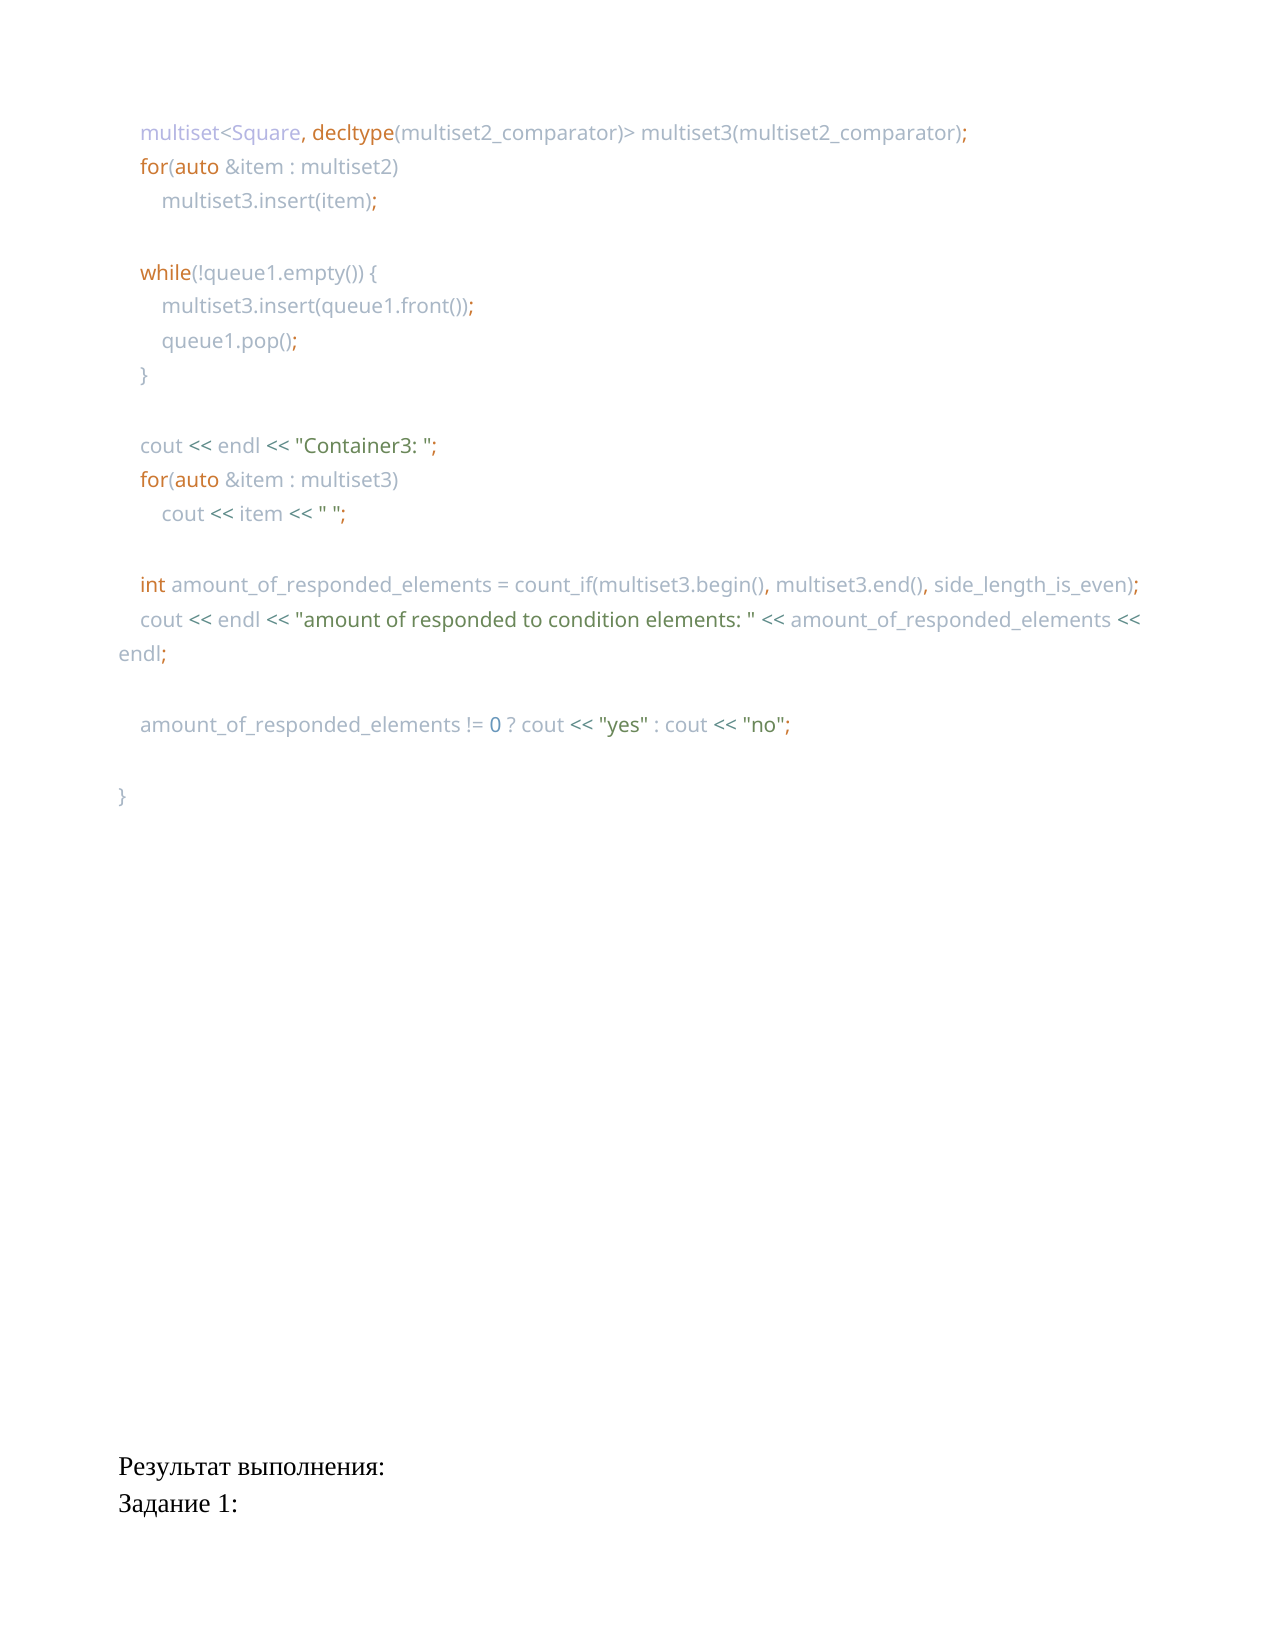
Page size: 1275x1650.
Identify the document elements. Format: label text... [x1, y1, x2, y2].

text multiset<Square, decltype(multiset2_comparator)> multiset3(multiset2_comparator); for(auto &item : multiset2) multiset3.insert(item); while(!queue1.empty()) { multiset3.insert(queue1.front()); queue1.pop(); } cout << endl << "Container3: "; for(auto &item : multiset3) cout << item << " "; int amount_of_responded_elements = count_if(multiset3.begin(), multiset3.end(), side_length_is_even); cout << endl << "amount of responded to condition elements: " << amount_of_responded_elements << endl; amount_of_responded_elements != 0 ? cout << "yes" : cout << "no"; } [118, 118, 1157, 847]
text Результат выполнения: [118, 1450, 1157, 1481]
text Задание 1: [118, 1487, 1157, 1518]
